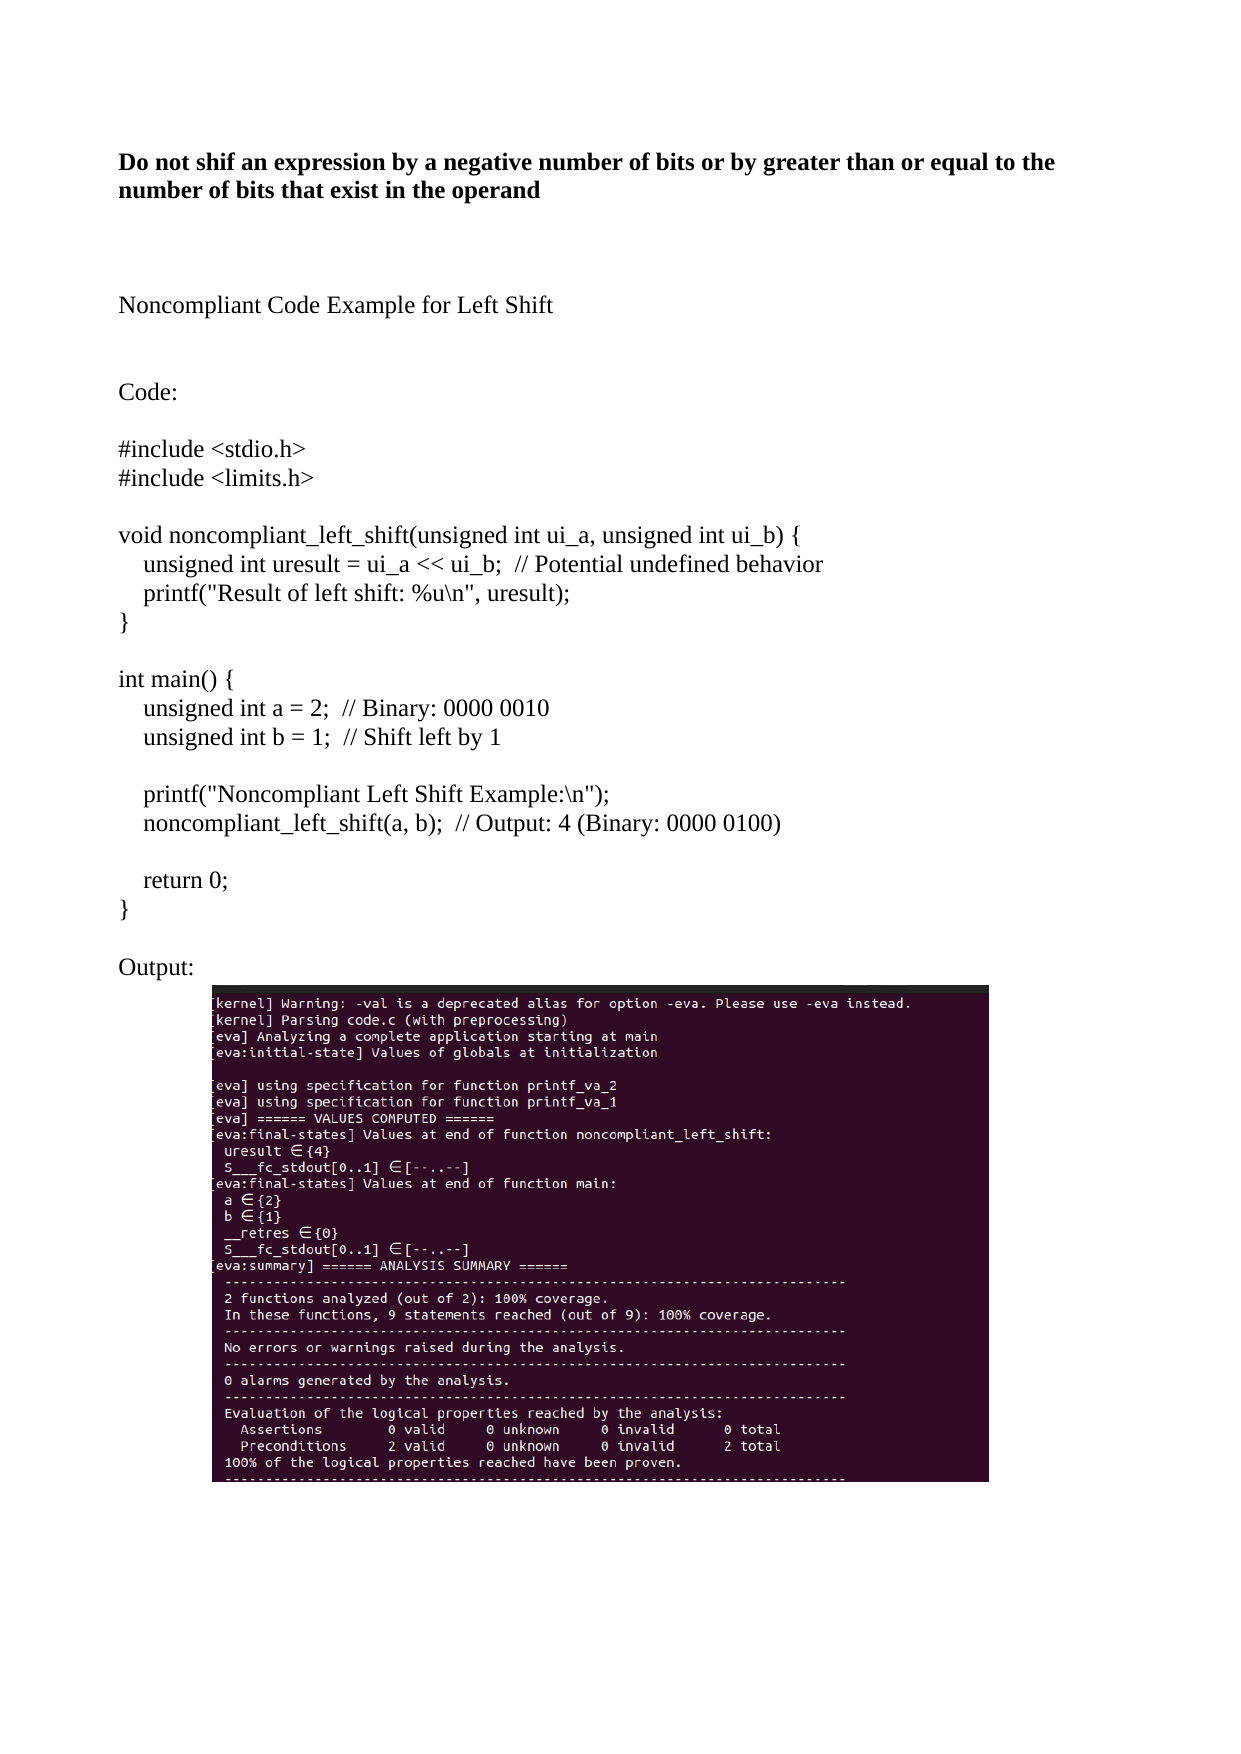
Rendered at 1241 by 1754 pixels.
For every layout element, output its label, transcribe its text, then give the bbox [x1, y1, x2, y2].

text unsigned int a = 2; // Binary: 0000 0010 [118, 693, 1122, 722]
text printf("Result of left shift: %u\n", uresult); [118, 578, 1122, 607]
text Output: [118, 952, 1122, 981]
text printf("Noncompliant Left Shift Example:\n"); [118, 779, 1122, 808]
text int main() { [118, 664, 1122, 693]
text Do not shif an expression by a negative number of bits or by greater than or equal to the number of bits that exist in the operand [118, 147, 1122, 204]
text noncompliant_left_shift(a, b); // Output: 4 (Binary: 0000 0100) [118, 808, 1122, 837]
text Noncompliant Code Example for Left Shift [118, 291, 1122, 319]
text #include <stdio.h> [118, 434, 1122, 463]
text void noncompliant_left_shift(unsigned int ui_a, unsigned int ui_b) { [118, 521, 1122, 549]
text unsigned int uresult = ui_a << ui_b; // Potential undefined behavior [118, 549, 1122, 578]
text Code: [118, 377, 1122, 406]
text } [118, 894, 1122, 923]
text return 0; [118, 866, 1122, 894]
picture [212, 985, 989, 1482]
text } [118, 607, 1122, 636]
text #include <limits.h> [118, 463, 1122, 492]
text unsigned int b = 1; // Shift left by 1 [118, 722, 1122, 751]
